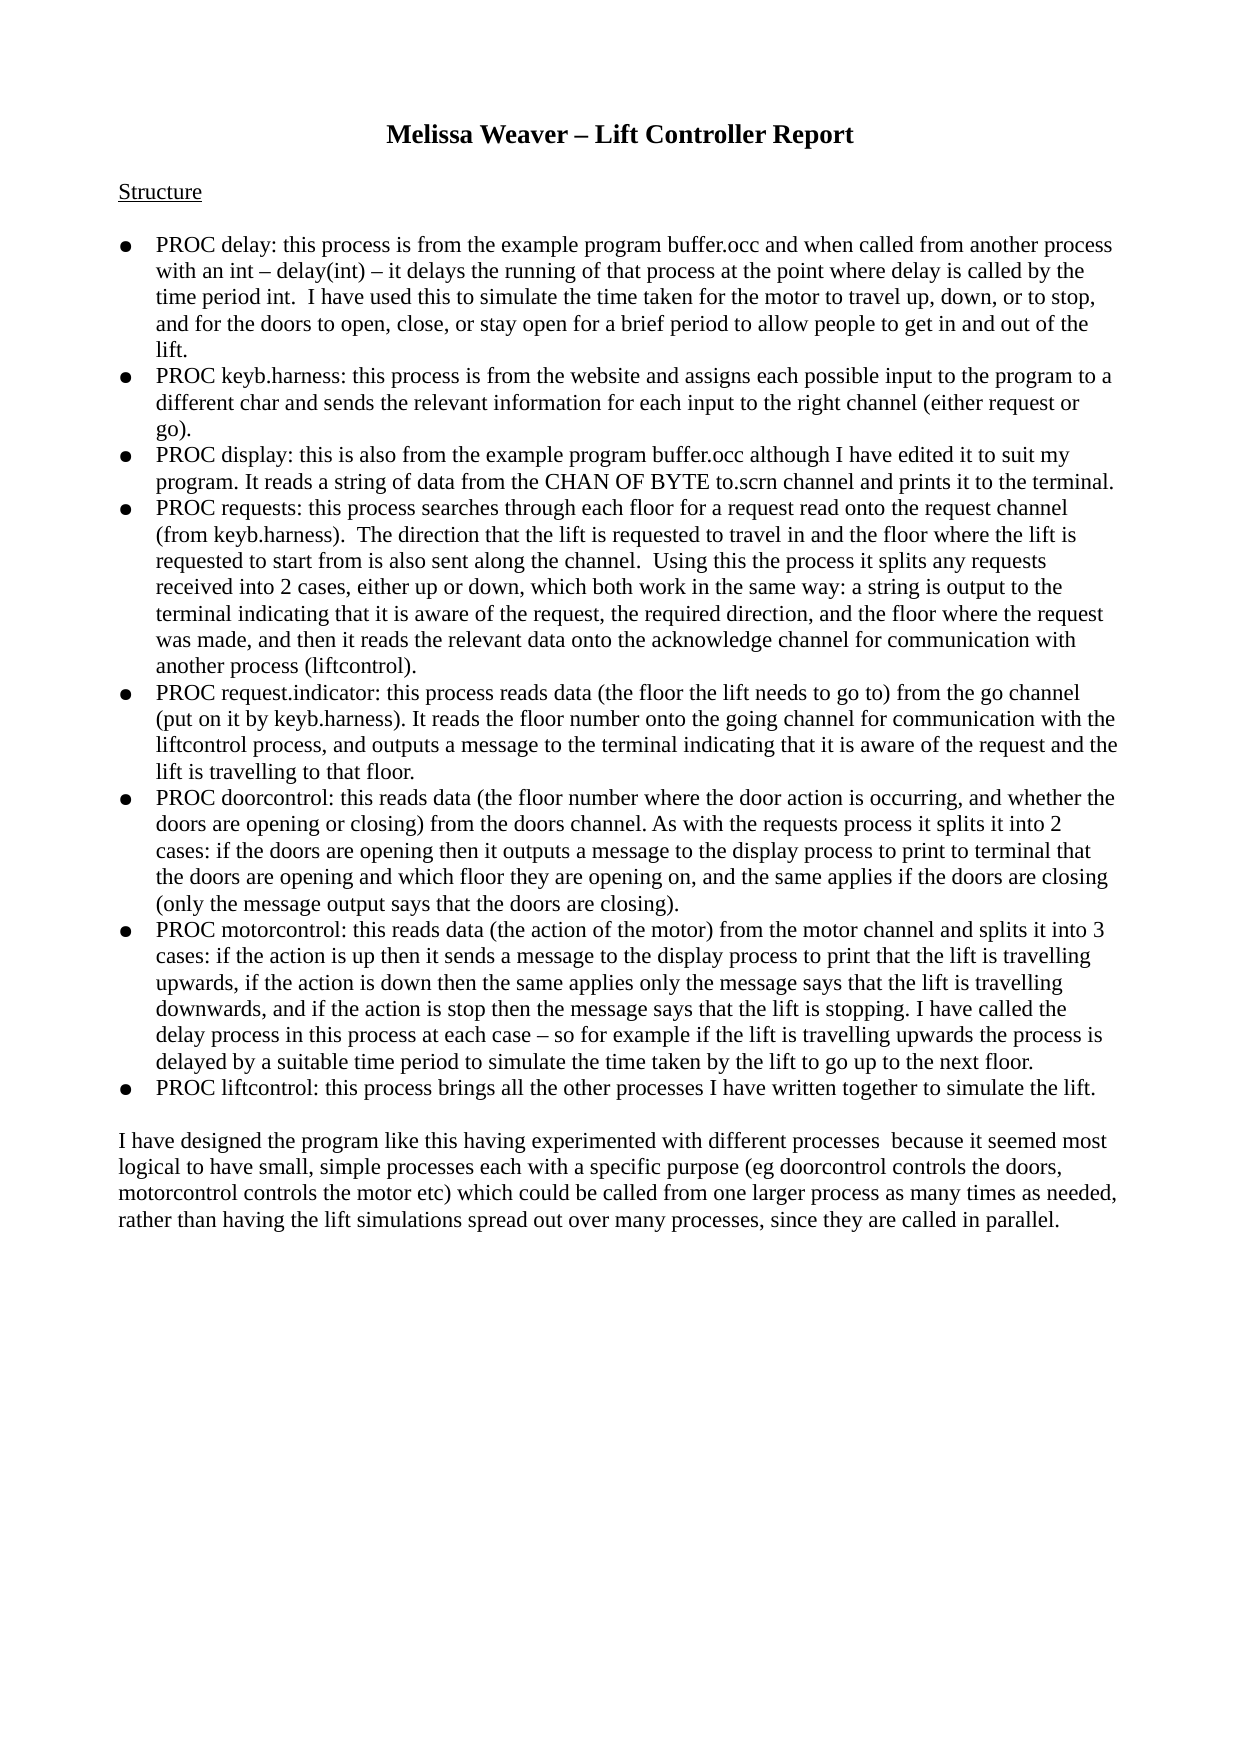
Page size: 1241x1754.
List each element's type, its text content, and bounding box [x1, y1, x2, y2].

text Melissa Weaver – Lift Controller Report [118, 118, 1122, 149]
list PROC display: this is also from the example program buffer.occ although I have edited it to suit my program. It reads a string of data from the CHAN OF BYTE to.scrn channel and prints it to the terminal. [118, 442, 1122, 494]
list PROC keyb.harness: this process is from the website and assigns each possible input to the program to a different char and sends the relevant information for each input to the right channel (either request or go). [118, 362, 1122, 442]
list PROC requests: this process searches through each floor for a request read onto the request channel (from keyb.harness). The direction that the lift is requested to travel in and the floor where the lift is requested to start from is also sent along the channel. Using this the process it splits any requests received into 2 cases, either up or down, which both work in the same way: a string is output to the terminal indicating that it is aware of the request, the required direction, and the floor where the request was made, and then it reads the relevant data onto the acknowledge channel for communication with another process (liftcontrol). [118, 494, 1122, 679]
text Structure [118, 178, 1122, 204]
list PROC doorcontrol: this reads data (the floor number where the door action is occurring, and whether the doors are opening or closing) from the doors channel. As with the requests process it splits it into 2 cases: if the doors are opening then it outputs a message to the display process to print to terminal that the doors are opening and which floor they are opening on, and the same applies if the doors are closing (only the message output says that the doors are closing). [118, 784, 1122, 916]
list PROC liftcontrol: this process brings all the other processes I have written together to simulate the lift. [118, 1074, 1122, 1100]
text I have designed the program like this having experimented with different processes because it seemed most logical to have small, simple processes each with a specific purpose (eg doorcontrol controls the doors, motorcontrol controls the motor etc) which could be called from one larger process as many times as needed, rather than having the lift simulations spread out over many processes, since they are called in parallel. [118, 1127, 1122, 1232]
list PROC motorcontrol: this reads data (the action of the motor) from the motor channel and splits it into 3 cases: if the action is up then it sends a message to the display process to print that the lift is travelling upwards, if the action is down then the same applies only the message says that the lift is travelling downwards, and if the action is stop then the message says that the lift is stopping. I have called the delay process in this process at each case – so for example if the lift is travelling upwards the process is delayed by a suitable time period to simulate the time taken by the lift to go up to the next floor. [118, 916, 1122, 1074]
list PROC delay: this process is from the example program buffer.occ and when called from another process with an int – delay(int) – it delays the running of that process at the point where delay is called by the time period int. I have used this to simulate the time taken for the motor to travel up, down, or to stop, and for the doors to open, close, or stay open for a brief period to allow people to get in and out of the lift. [118, 231, 1122, 362]
list PROC request.indicator: this process reads data (the floor the lift needs to go to) from the go channel (put on it by keyb.harness). It reads the floor number onto the going channel for communication with the liftcontrol process, and outputs a message to the terminal indicating that it is aware of the request and the lift is travelling to that floor. [118, 679, 1122, 784]
